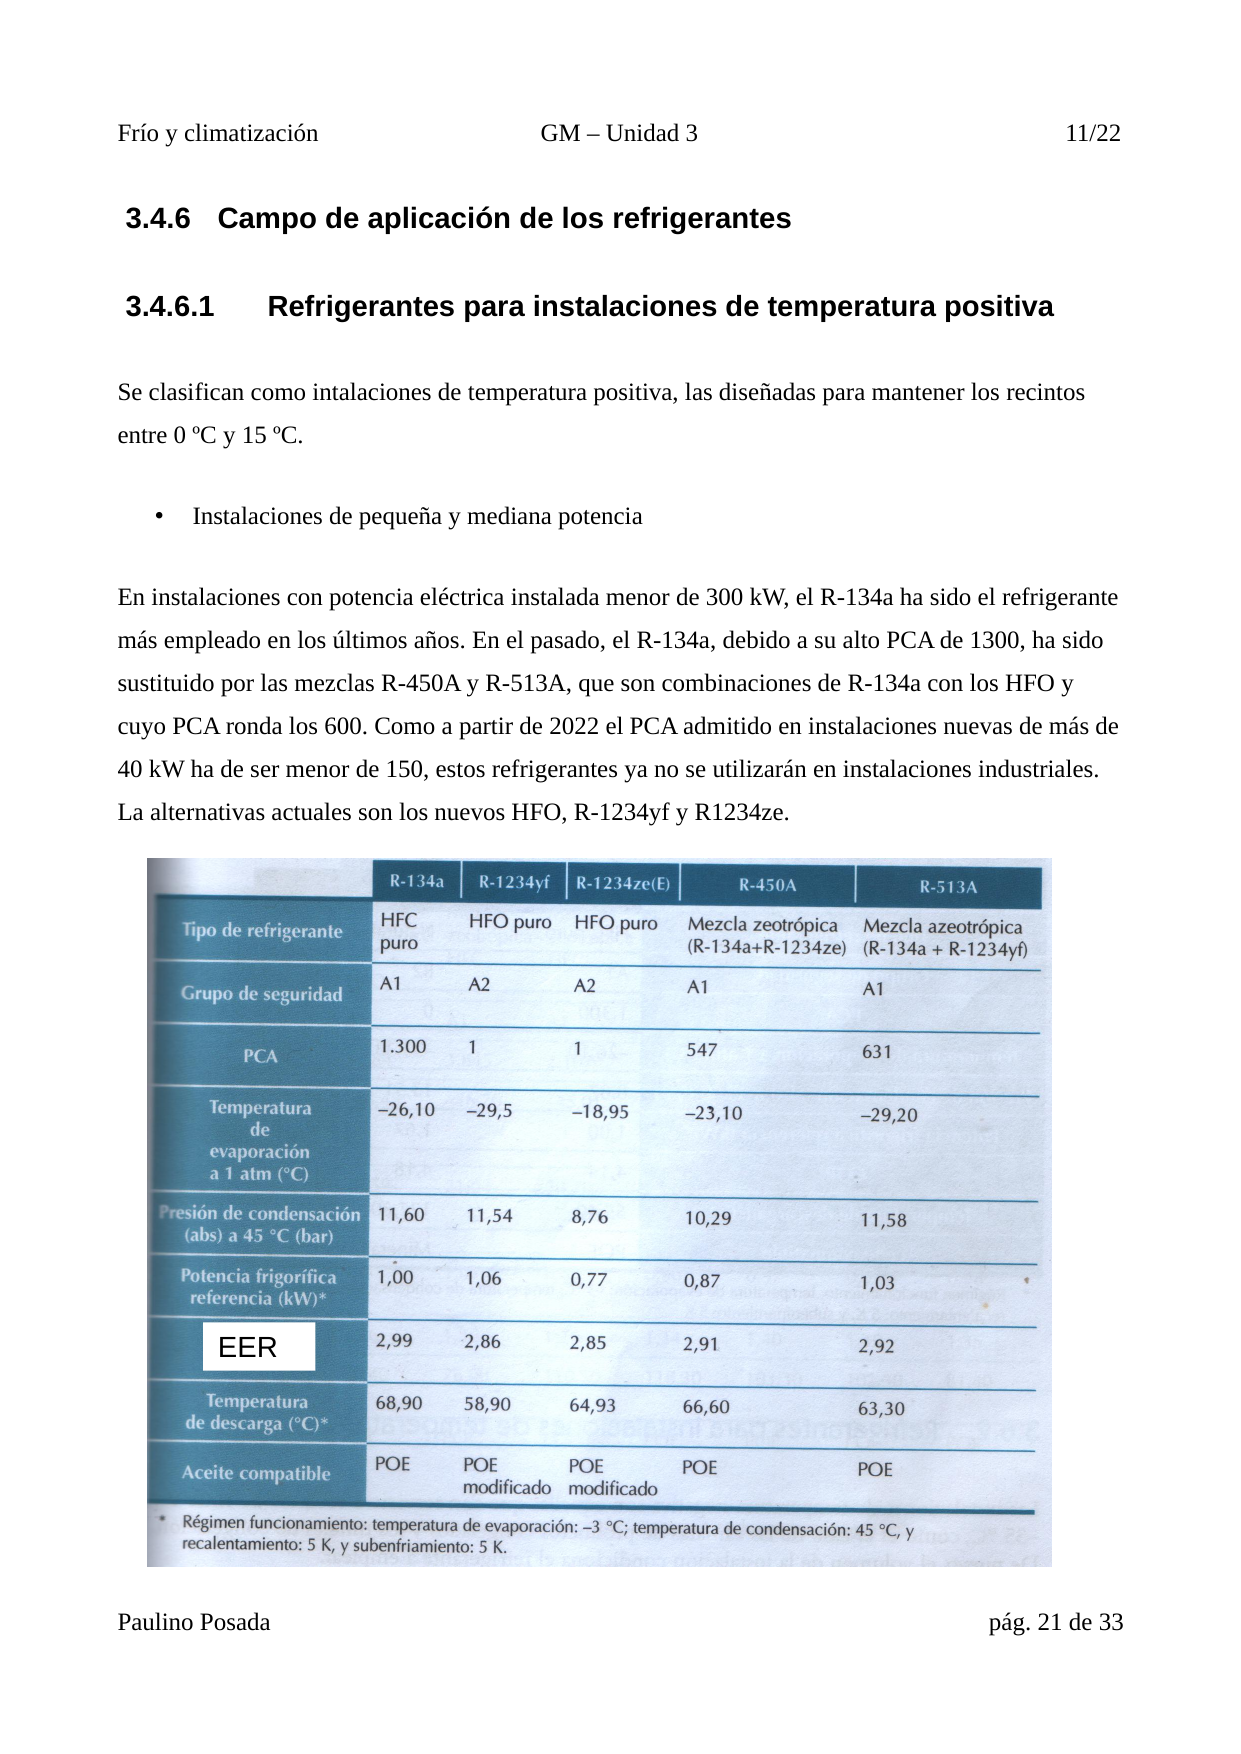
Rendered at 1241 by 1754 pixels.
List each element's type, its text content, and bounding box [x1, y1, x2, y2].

picture [147, 858, 1052, 1567]
list Instalaciones de pequeña y mediana potencia [155, 501, 1123, 530]
text En instalaciones con potencia eléctrica instalada menor de 300 kW, el R-134a ha sido el refrigerante más empleado en los últimos años. En el pasado, el R-134a, debido a su alto PCA de 1300, ha sido sustituido por las mezclas R-450A y R-513A, que son combinaciones de R-134a con los HFO y cuyo PCA ronda los 600. Como a partir de 2022 el PCA admitido en instalaciones nuevas de más de 40 kW ha de ser menor de 150, estos refrigerantes ya no se utilizarán en instalaciones industriales. La alternativas actuales son los nuevos HFO, R-1234yf y R1234ze. [117, 582, 1123, 826]
subtitle Campo de aplicación de los refrigerantes [117, 201, 1123, 235]
text Se clasifican como intalaciones de temperatura positiva, las diseñadas para mantener los recintos entre 0 ºC y 15 ºC. [117, 377, 1123, 449]
subtitle Refrigerantes para instalaciones de temperatura positiva [117, 289, 1123, 323]
